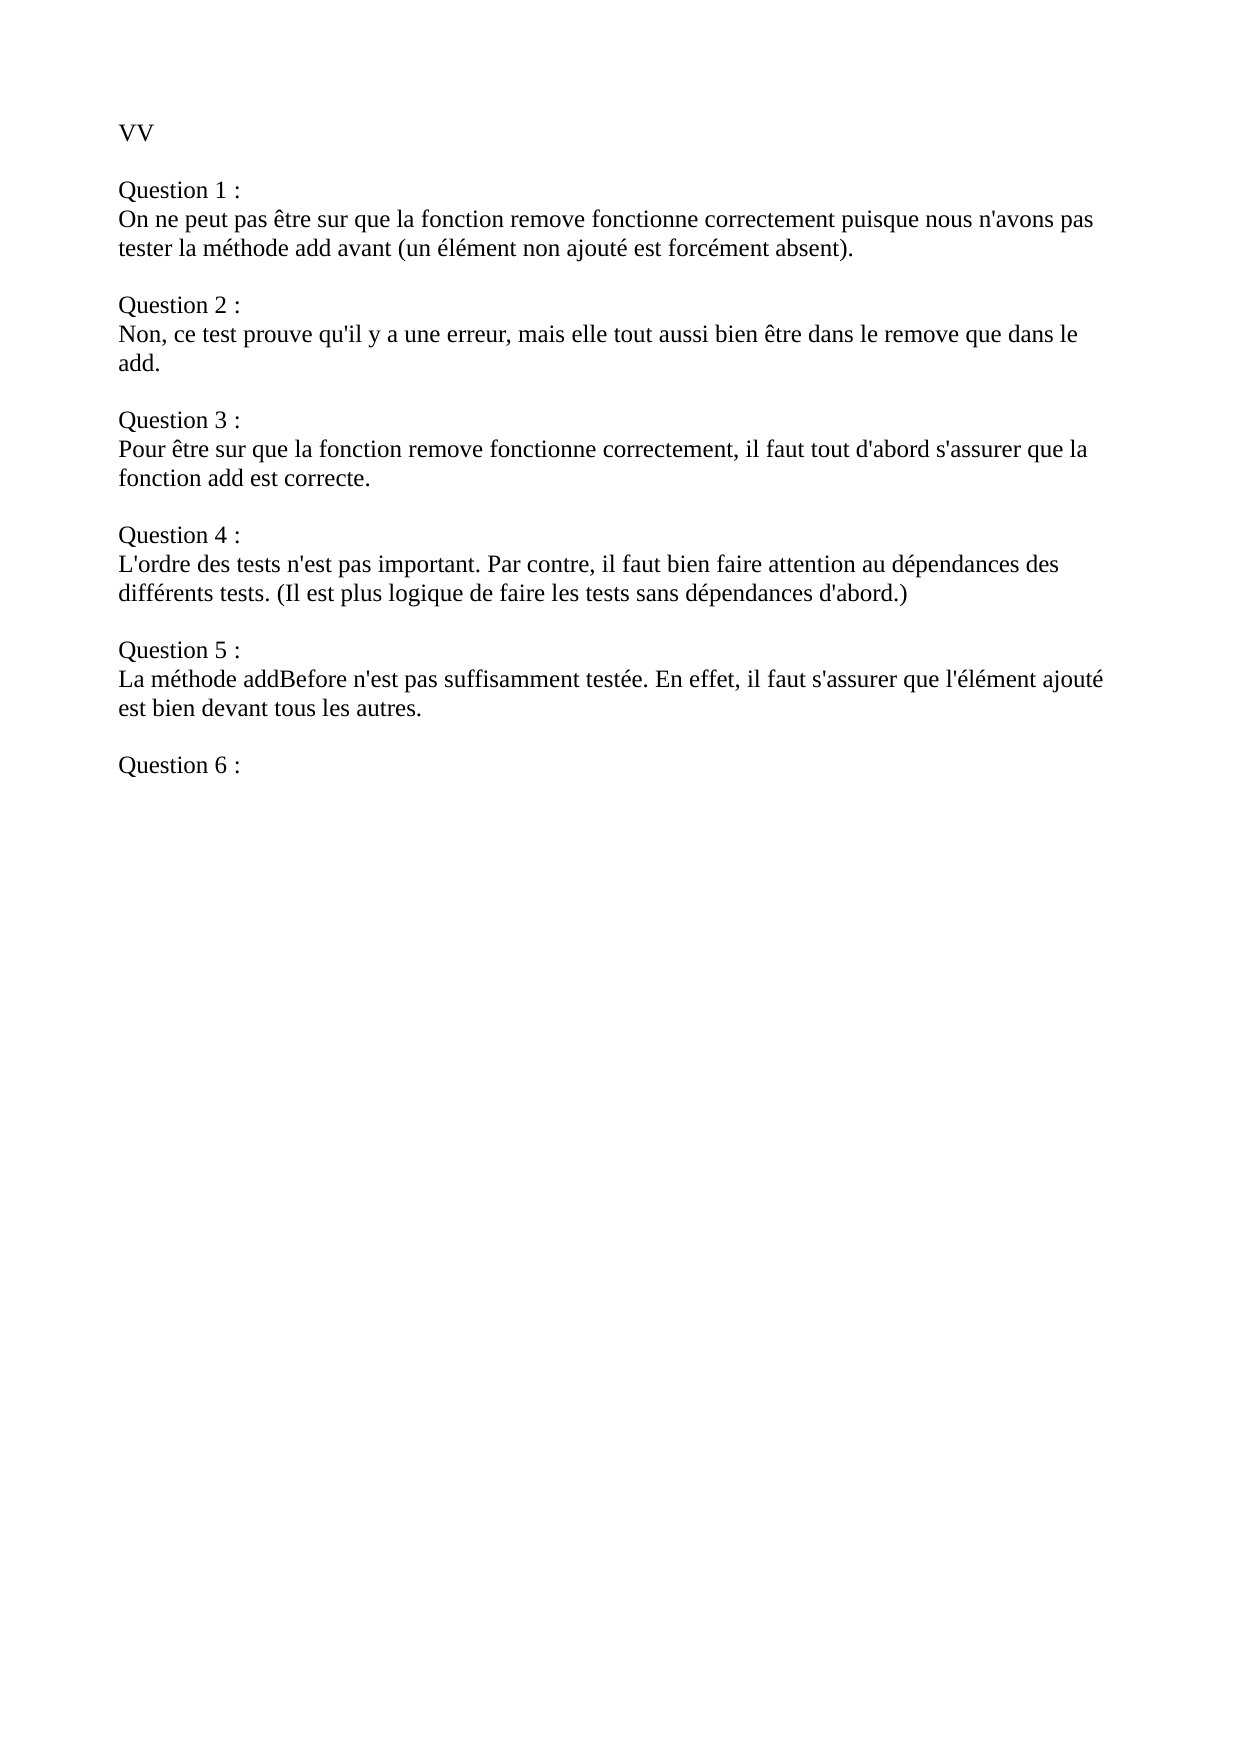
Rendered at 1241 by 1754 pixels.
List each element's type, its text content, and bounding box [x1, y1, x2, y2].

text Pour être sur que la fonction remove fonctionne correctement, il faut tout d'abord s'assurer que la fonction add est correcte. [118, 434, 1122, 492]
text L'ordre des tests n'est pas important. Par contre, il faut bien faire attention au dépendances des différents tests. (Il est plus logique de faire les tests sans dépendances d'abord.) [118, 549, 1122, 607]
text Question 6 : [118, 751, 1122, 779]
text Question 4 : [118, 521, 1122, 549]
text La méthode addBefore n'est pas suffisamment testée. En effet, il faut s'assurer que l'élément ajouté est bien devant tous les autres. [118, 664, 1122, 722]
text Question 1 : [118, 176, 1122, 204]
text Question 3 : [118, 406, 1122, 434]
text VV [118, 118, 1122, 147]
text Non, ce test prouve qu'il y a une erreur, mais elle tout aussi bien être dans le remove que dans le add. [118, 319, 1122, 377]
text Question 2 : [118, 291, 1122, 319]
text On ne peut pas être sur que la fonction remove fonctionne correctement puisque nous n'avons pas tester la méthode add avant (un élément non ajouté est forcément absent). [118, 204, 1122, 262]
text Question 5 : [118, 636, 1122, 664]
